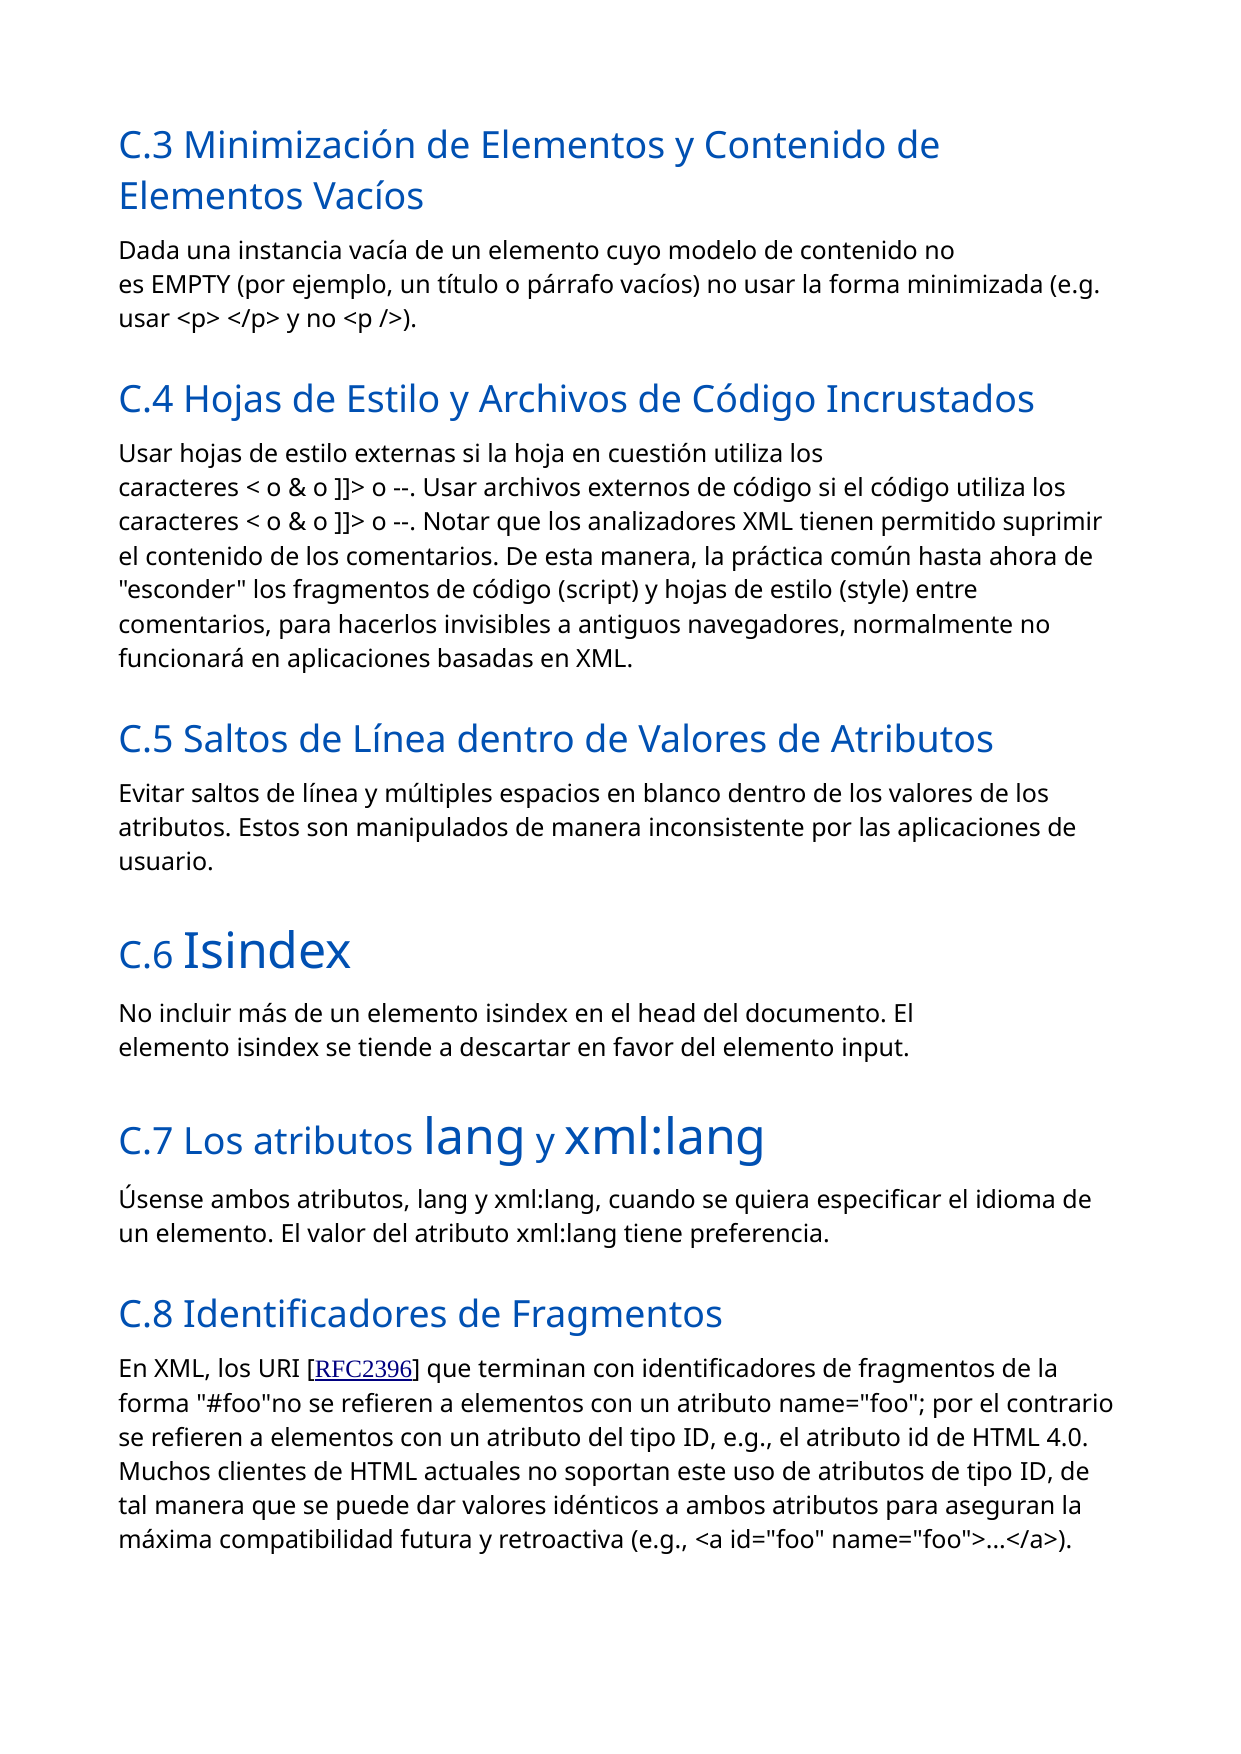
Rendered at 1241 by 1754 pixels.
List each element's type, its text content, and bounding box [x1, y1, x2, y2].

text En XML, los URI [RFC2396] que terminan con identificadores de fragmentos de la forma "#foo"no se refieren a elementos con un atributo name="foo"; por el contrario se refieren a elementos con un atributo del tipo ID, e.g., el atributo id de HTML 4.0. Muchos clientes de HTML actuales no soportan este uso de atributos de tipo ID, de tal manera que se puede dar valores idénticos a ambos atributos para aseguran la máxima compatibilidad futura y retroactiva (e.g., <a id="foo" name="foo">...</a>). [118, 1351, 1122, 1556]
subtitle C.5 Saltos de Línea dentro de Valores de Atributos [118, 712, 1122, 763]
text Dada una instancia vacía de un elemento cuyo modelo de contenido no es EMPTY (por ejemplo, un título o párrafo vacíos) no usar la forma minimizada (e.g. usar <p> </p> y no <p />). [118, 233, 1122, 335]
subtitle C.3 Minimización de Elementos y Contenido de Elementos Vacíos [118, 118, 1122, 220]
subtitle C.4 Hojas de Estilo y Archivos de Código Incrustados [118, 372, 1122, 423]
subtitle C.6 Isindex [118, 915, 1122, 983]
subtitle C.7 Los atributos lang y xml:lang [118, 1101, 1122, 1169]
subtitle C.8 Identificadores de Fragmentos [118, 1288, 1122, 1339]
text Usar hojas de estilo externas si la hoja en cuestión utiliza los caracteres < o & o ]]> o --. Usar archivos externos de código si el código utiliza los caracteres < o & o ]]> o --. Notar que los analizadores XML tienen permitido suprimir el contenido de los comentarios. De esta manera, la práctica común hasta ahora de "esconder" los fragmentos de código (script) y hojas de estilo (style) entre comentarios, para hacerlos invisibles a antiguos navegadores, normalmente no funcionará en aplicaciones basadas en XML. [118, 436, 1122, 674]
text Evitar saltos de línea y múltiples espacios en blanco dentro de los valores de los atributos. Estos son manipulados de manera inconsistente por las aplicaciones de usuario. [118, 775, 1122, 878]
text Úsense ambos atributos, lang y xml:lang, cuando se quiera especificar el idioma de un elemento. El valor del atributo xml:lang tiene preferencia. [118, 1182, 1122, 1250]
text No incluir más de un elemento isindex en el head del documento. El elemento isindex se tiende a descartar en favor del elemento input. [118, 996, 1122, 1064]
